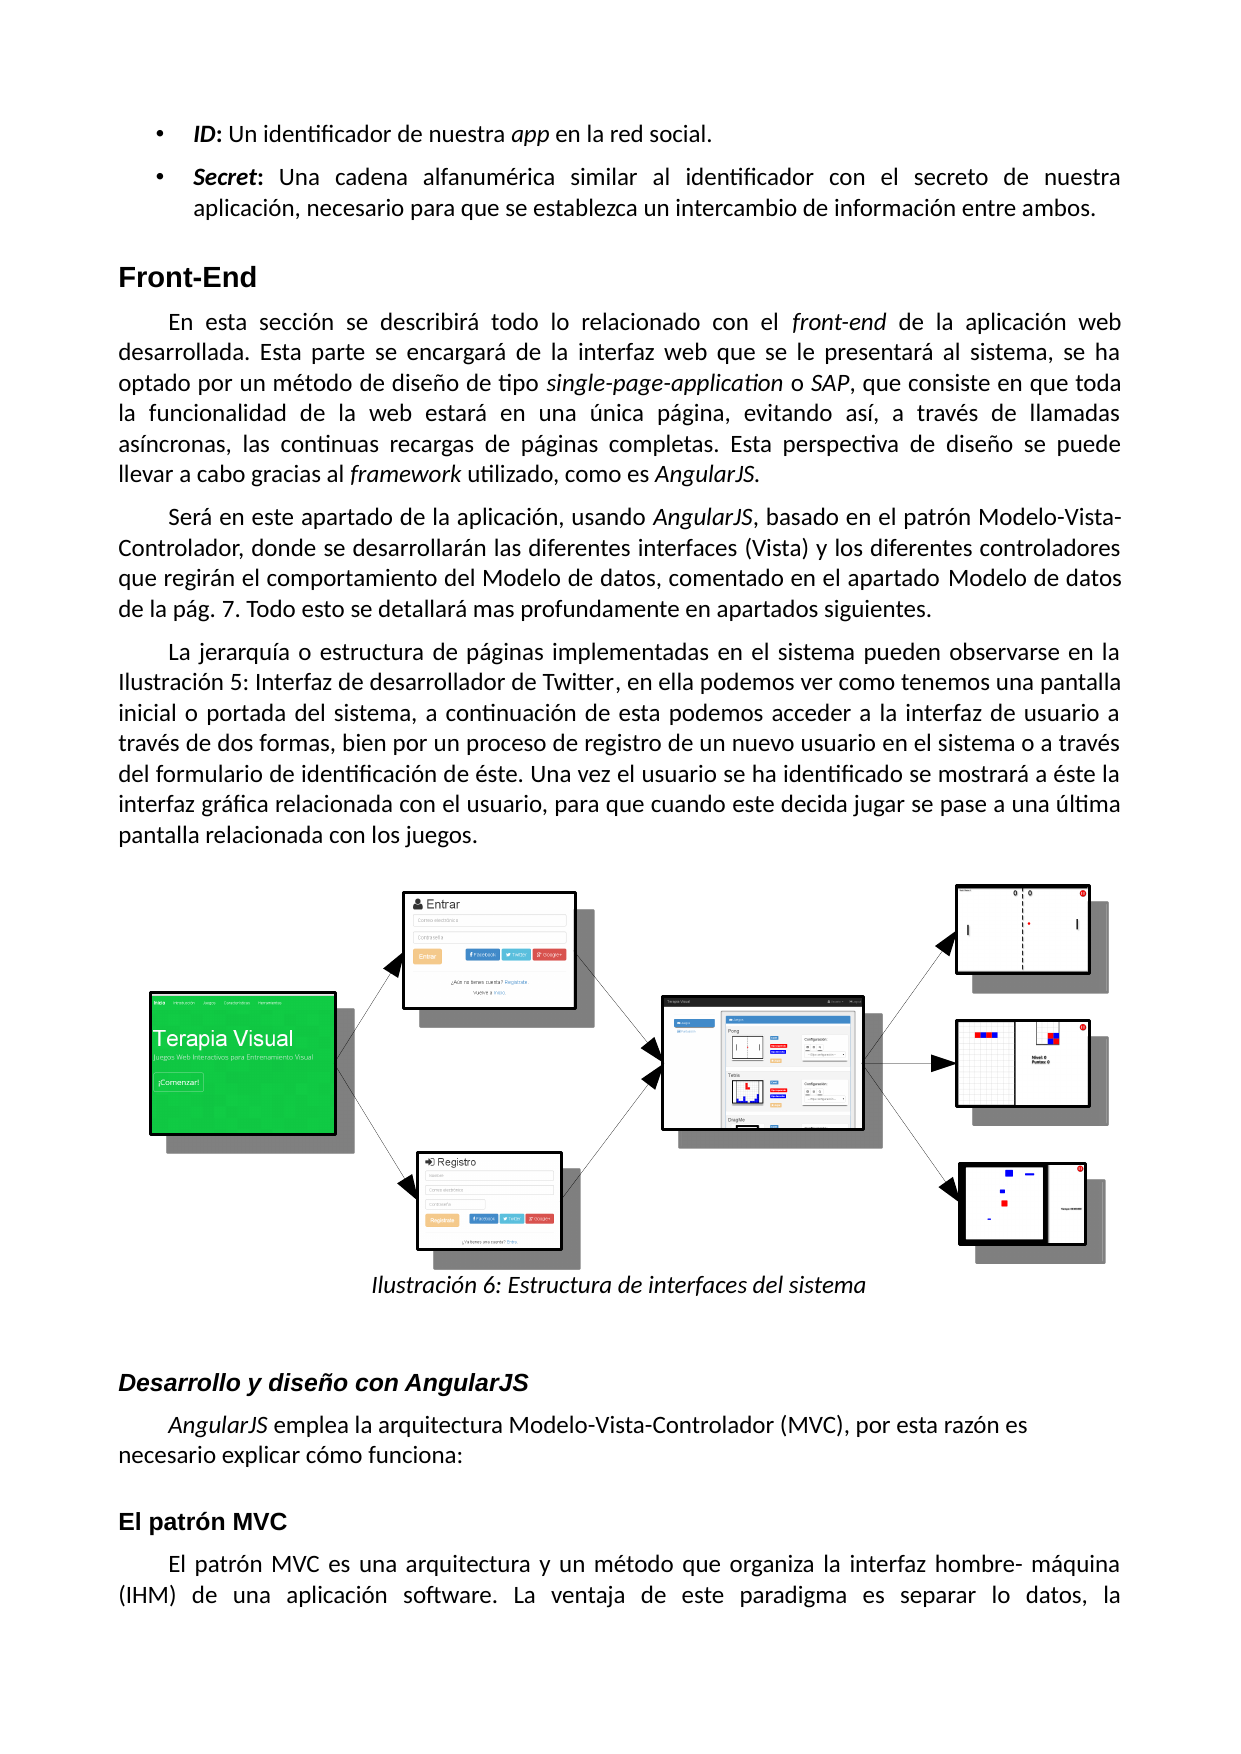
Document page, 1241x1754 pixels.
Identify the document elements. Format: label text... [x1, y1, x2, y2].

list ID: Un identificador de nuestra app en la red social. [156, 118, 1122, 149]
text El patrón MVC es una arquitectura y un método que organiza la interfaz hombre- máquina (IHM) de una aplicación software. La ventaja de este paradigma es separar lo datos, la [118, 1548, 1122, 1609]
subtitle El patrón MVC [118, 1507, 1122, 1536]
subtitle Front-End [118, 260, 1122, 293]
picture [419, 1154, 560, 1248]
text La jerarquía o estructura de páginas implementadas en el sistema pueden observarse en la Ilustración 5: Interfaz de desarrollador de Twitter, en ella podemos ver como tenemos una pantalla inicial o portada del sistema, a continuación de esta podemos acceder a la interfaz de usuario a través de dos formas, bien por un proceso de registro de un nuevo usuario en el sistema o a través del formulario de identificación de éste. Una vez el usuario se ha identificado se mostrará a éste la interfaz gráfica relacionada con el usuario, para que cuando este decida jugar se pase a una última pantalla relacionada con los juegos. [118, 636, 1122, 849]
picture [405, 894, 574, 1007]
picture [961, 1165, 1084, 1243]
picture [958, 1022, 1088, 1105]
subtitle Desarrollo y diseño con AngularJS [118, 1368, 1122, 1396]
picture [152, 994, 334, 1133]
text En esta sección se describirá todo lo relacionado con el front-end de la aplicación web desarrollada. Esta parte se encargará de la interfaz web que se le presentará al sistema, se ha optado por un método de diseño de tipo single-page-application o SAP, que consiste en que toda la funcionalidad de la web estará en una única página, evitando así, a través de llamadas asíncronas, las continuas recargas de páginas completas. Esta perspectiva de diseño se puede llevar a cabo gracias al framework utilizado, como es AngularJS. [118, 306, 1122, 489]
picture [958, 887, 1088, 972]
picture [664, 998, 862, 1128]
list Secret: Una cadena alfanumérica similar al identificador con el secreto de nuestra aplicación, necesario para que se establezca un intercambio de información entre ambos. [156, 161, 1122, 222]
text Ilustración 6: Estructura de interfaces del sistema [140, 899, 1099, 1300]
text AngularJS emplea la arquitectura Modelo-Vista-Controlador (MVC), por esta razón es necesario explicar cómo funciona: [118, 1409, 1122, 1470]
text Será en este apartado de la aplicación, usando AngularJS, basado en el patrón Modelo-Vista-Controlador, donde se desarrollarán las diferentes interfaces (Vista) y los diferentes controladores que regirán el comportamiento del Modelo de datos, comentado en el apartado Modelo de datos de la pág. 7. Todo esto se detallará mas profundamente en apartados siguientes. [118, 501, 1122, 623]
